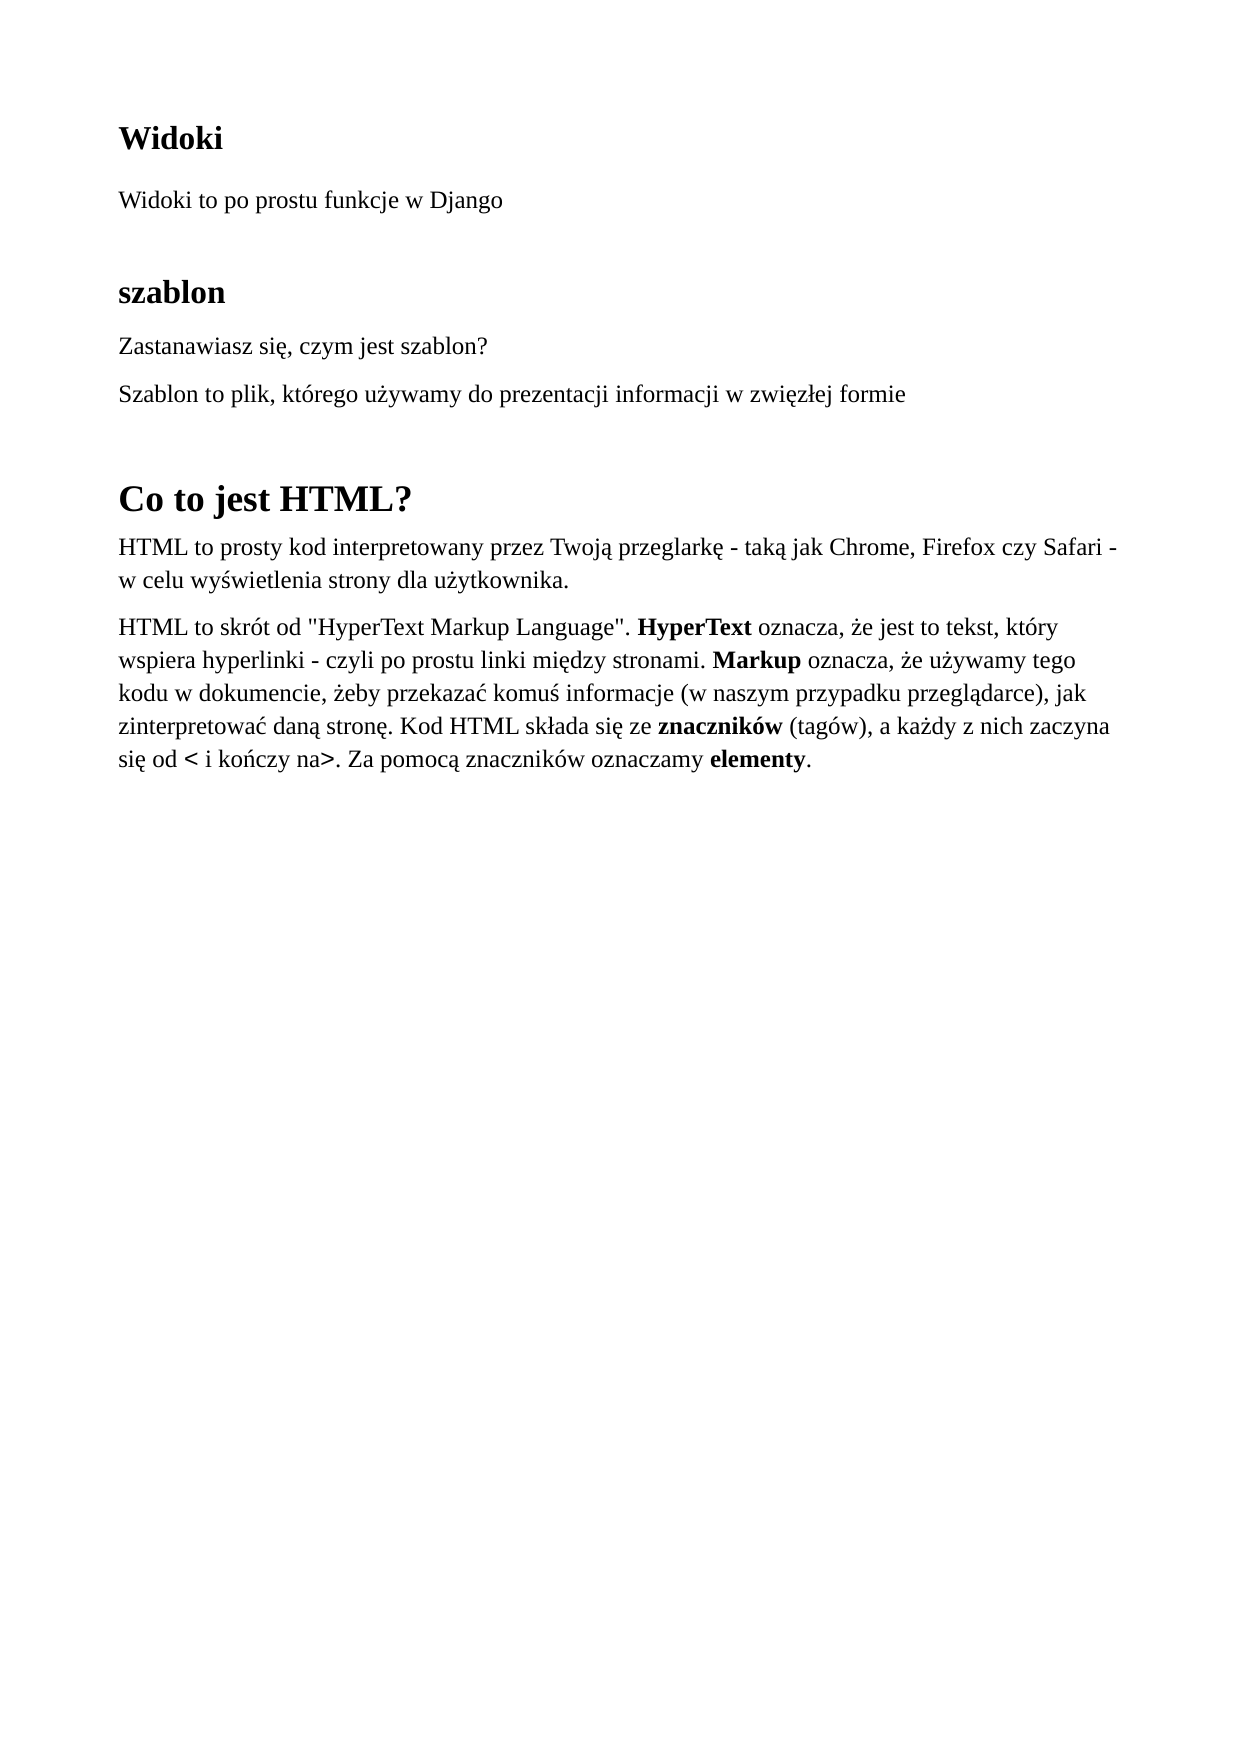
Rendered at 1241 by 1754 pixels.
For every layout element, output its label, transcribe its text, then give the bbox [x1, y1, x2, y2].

text Szablon to plik, którego używamy do prezentacji informacji w zwięzłej formie [118, 379, 1122, 408]
text szablon [118, 273, 1122, 311]
text HTML to skrót od "HyperText Markup Language". HyperText oznacza, że jest to tekst, który wspiera hyperlinki - czyli po prostu linki między stronami. Markup oznacza, że używamy tego kodu w dokumencie, żeby przekazać komuś informacje (w naszym przypadku przeglądarce), jak zinterpretować daną stronę. Kod HTML składa się ze znaczników (tagów), a każdy z nich zaczyna się od < i kończy na>. Za pomocą znaczników oznaczamy elementy. [118, 612, 1122, 775]
subtitle Co to jest HTML? [118, 476, 1122, 519]
text Widoki [118, 118, 1122, 156]
text HTML to prosty kod interpretowany przez Twoją przeglarkę - taką jak Chrome, Firefox czy Safari - w celu wyświetlenia strony dla użytkownika. [118, 532, 1122, 593]
text Zastanawiasz się, czym jest szablon? [118, 331, 1122, 360]
text Widoki to po prostu funkcje w Django [118, 185, 1122, 214]
